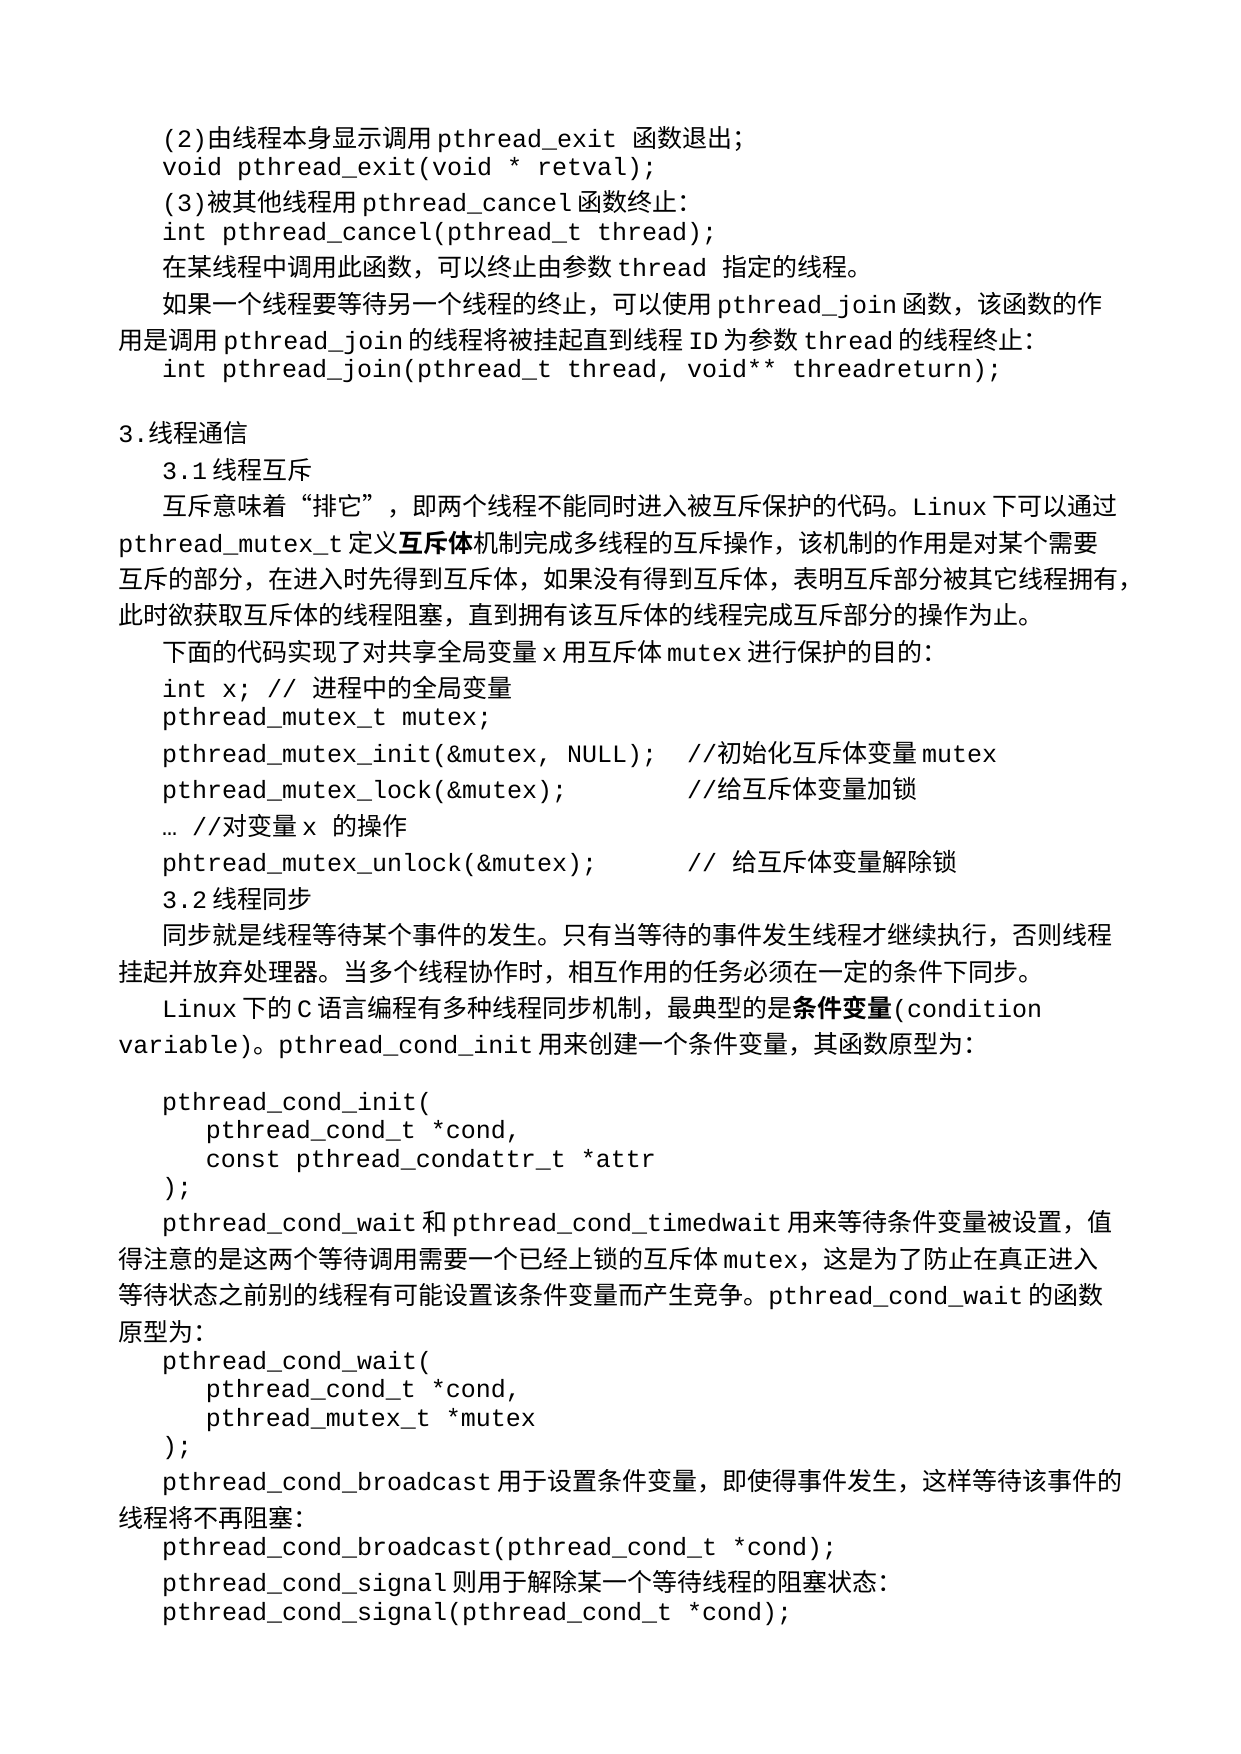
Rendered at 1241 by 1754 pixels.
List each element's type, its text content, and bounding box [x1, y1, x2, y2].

text pthread_mutex_t *mutex [118, 1405, 1122, 1433]
text pthread_cond_t *cond, [118, 1377, 1122, 1405]
text pthread_cond_signal则用于解除某一个等待线程的阻塞状态： [118, 1563, 1122, 1599]
text int x; // 进程中的全局变量 [118, 668, 1122, 705]
text void pthread_exit(void * retval); [118, 154, 1122, 183]
text pthread_cond_broadcast(pthread_cond_t *cond); [118, 1534, 1122, 1563]
text pthread_mutex_lock(&mutex); //给互斥体变量加锁 [118, 770, 1122, 806]
text pthread_cond_broadcast用于设置条件变量，即使得事件发生，这样等待该事件的线程将不再阻塞： [118, 1462, 1122, 1534]
text 同步就是线程等待某个事件的发生。只有当等待的事件发生线程才继续执行，否则线程挂起并放弃处理器。当多个线程协作时，相互作用的任务必须在一定的条件下同步。 [118, 916, 1122, 988]
text 3.1线程互斥 [118, 450, 1122, 487]
text pthread_mutex_t mutex; [118, 705, 1122, 733]
text … //对变量x 的操作 [118, 806, 1122, 843]
text int pthread_cancel(pthread_t thread); [118, 219, 1122, 248]
text ); [118, 1174, 1122, 1203]
text pthread_cond_t *cond, [118, 1118, 1122, 1146]
text pthread_cond_init( [118, 1089, 1122, 1118]
text 如果一个线程要等待另一个线程的终止，可以使用pthread_join函数，该函数的作用是调用pthread_join的线程将被挂起直到线程ID为参数thread的线程终止： [118, 284, 1122, 357]
text const pthread_condattr_t *attr [118, 1146, 1122, 1174]
text (2)由线程本身显示调用pthread_exit 函数退出； [118, 118, 1122, 154]
text (3)被其他线程用pthread_cancel函数终止： [118, 183, 1122, 219]
text 下面的代码实现了对共享全局变量x用互斥体mutex进行保护的目的： [118, 632, 1122, 668]
text pthread_cond_signal(pthread_cond_t *cond); [118, 1599, 1122, 1628]
text pthread_cond_wait( [118, 1348, 1122, 1377]
text Linux下的C语言编程有多种线程同步机制，最典型的是条件变量(condition variable)。pthread_cond_init用来创建一个条件变量，其函数原型为： [118, 988, 1122, 1061]
text 在某线程中调用此函数，可以终止由参数thread 指定的线程。 [118, 248, 1122, 284]
text 3.线程通信 [118, 414, 1122, 450]
text 3.2线程同步 [118, 879, 1122, 916]
text pthread_mutex_init(&mutex, NULL); //初始化互斥体变量mutex [118, 733, 1122, 770]
text phtread_mutex_unlock(&mutex); // 给互斥体变量解除锁 [118, 843, 1122, 879]
text int pthread_join(pthread_t thread, void** threadreturn); [118, 357, 1122, 385]
text 互斥意味着“排它”，即两个线程不能同时进入被互斥保护的代码。Linux下可以通过pthread_mutex_t定义互斥体机制完成多线程的互斥操作，该机制的作用是对某个需要互斥的部分，在进入时先得到互斥体，如果没有得到互斥体，表明互斥部分被其它线程拥有，此时欲获取互斥体的线程阻塞，直到拥有该互斥体的线程完成互斥部分的操作为止。 [118, 487, 1122, 632]
text pthread_cond_wait和pthread_cond_timedwait用来等待条件变量被设置，值得注意的是这两个等待调用需要一个已经上锁的互斥体mutex，这是为了防止在真正进入等待状态之前别的线程有可能设置该条件变量而产生竞争。pthread_cond_wait的函数原型为： [118, 1203, 1122, 1348]
text ); [118, 1433, 1122, 1462]
